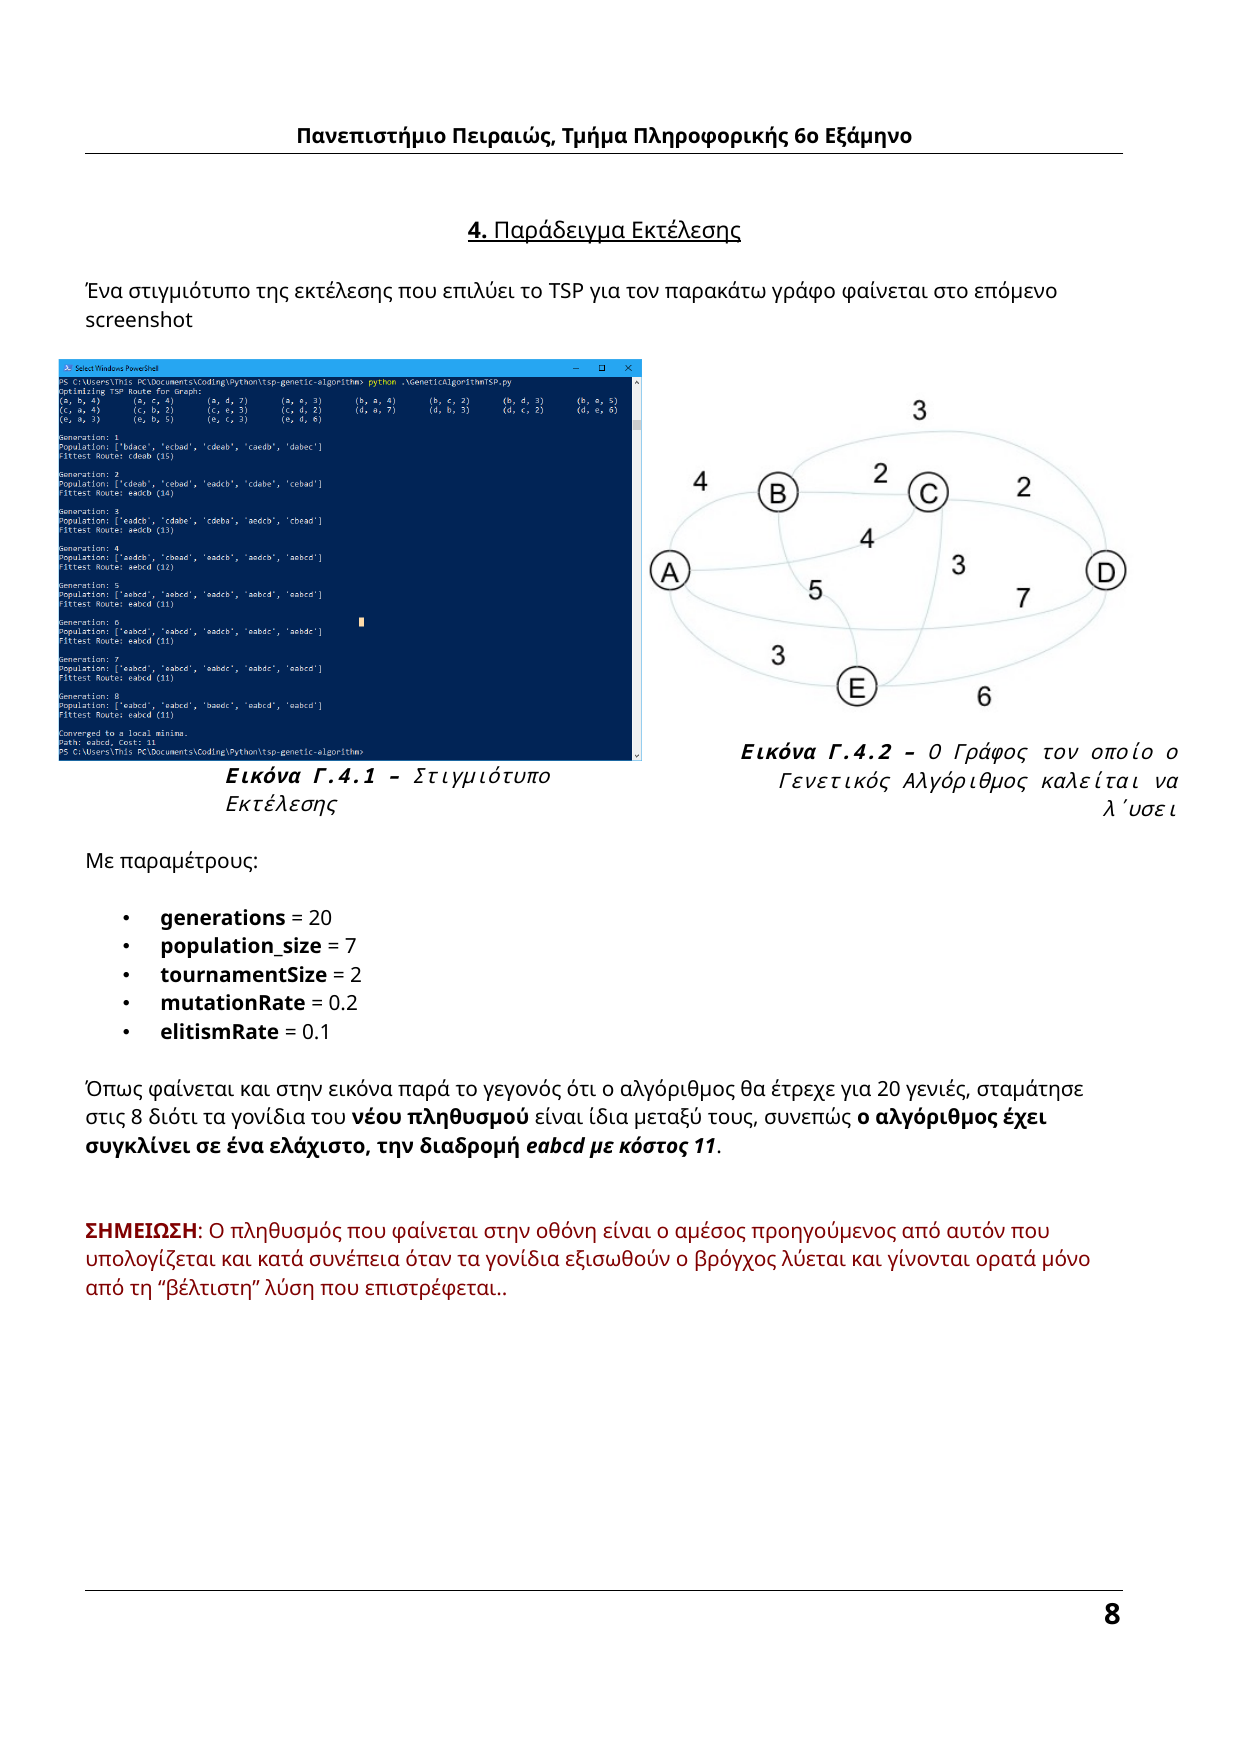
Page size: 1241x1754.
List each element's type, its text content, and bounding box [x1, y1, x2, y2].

text 4. Παράδειγμα Εκτέλεσης [85, 214, 1123, 245]
list mutationRate = 0.2 [123, 988, 1123, 1017]
list population_size = 7 [123, 932, 1123, 960]
list tournamentSize = 2 [123, 960, 1123, 988]
list generations = 20 [123, 903, 1123, 932]
picture [58, 359, 1178, 761]
text Με παραμέτρους: [85, 846, 1123, 875]
text Όπως φαίνεται και στην εικόνα παρά το γεγονός ότι ο αλγόριθμος θα έτρεχε για 20 γενιές, σταμάτησε στις 8 διότι τα γονίδια του νέου πληθυσμού είναι ίδια μεταξύ τους, συνεπώς ο αλγόριθμος έχει συγκλίνει σε ένα ελάχιστο, την διαδρομή eabcd με κόστος 11. [85, 1074, 1123, 1159]
text ΣΗΜΕΙΩΣΗ: Ο πληθυσμός που φαίνεται στην οθόνη είναι ο αμέσος προηγούμενος από αυτόν που υπολογίζεται και κατά συνέπεια όταν τα γονίδια εξισωθούν ο βρόγχος λύεται και γίνονται ορατά μόνο από τη “βέλτιστη” λύση που επιστρέφεται.. [85, 1216, 1123, 1301]
list elitismRate = 0.1 [123, 1017, 1123, 1045]
text Ένα στιγμιότυπο της εκτέλεσης που επιλύει το TSP για τον παρακάτω γράφο φαίνεται στο επόμενο screenshot [85, 276, 1123, 333]
